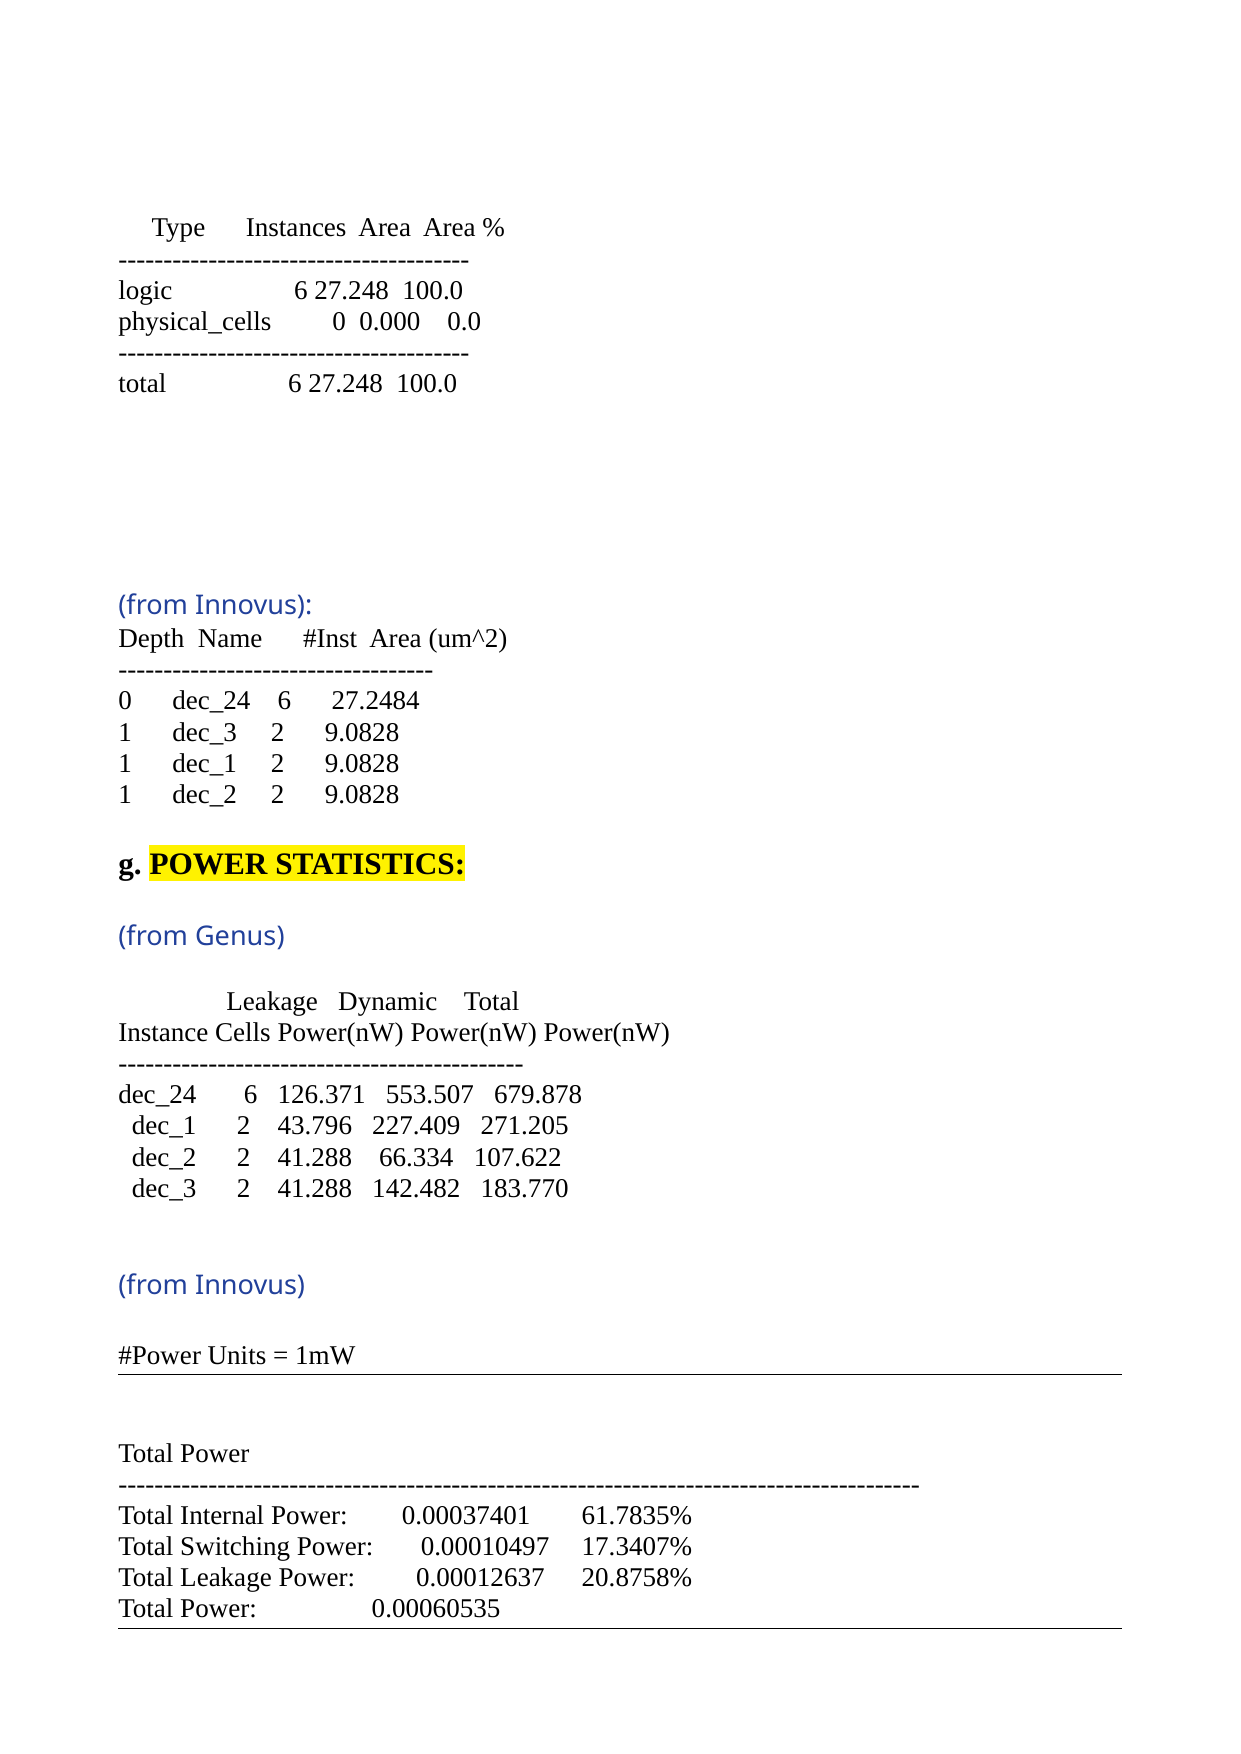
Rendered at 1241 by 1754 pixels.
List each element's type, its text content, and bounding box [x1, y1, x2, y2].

text Depth Name #Inst Area (um^2) [118, 622, 1122, 653]
text Type Instances Area Area % [118, 212, 1122, 243]
text Total Switching Power: 0.00010497 17.3407% [118, 1530, 1122, 1561]
text --------------------------------------- [118, 243, 1122, 274]
text dec_24 6 126.371 553.507 679.878 [118, 1078, 1122, 1109]
text Instance Cells Power(nW) Power(nW) Power(nW) [118, 1016, 1122, 1047]
text dec_2 2 41.288 66.334 107.622 [118, 1141, 1122, 1172]
text (from Genus) [118, 917, 1122, 954]
text Total Internal Power: 0.00037401 61.7835% [118, 1499, 1122, 1530]
text g. POWER STATISTICS: [118, 845, 1122, 881]
text ----------------------------------------------------------------------------------------- [118, 1468, 1122, 1499]
text total 6 27.248 100.0 [118, 367, 1122, 398]
text (from Innovus) [118, 1265, 1122, 1302]
text 1 dec_3 2 9.0828 [118, 716, 1122, 747]
text Leakage Dynamic Total [118, 985, 1122, 1016]
text Total Power: 0.00060535 [118, 1593, 1122, 1628]
text Total Power [118, 1437, 1122, 1468]
text Total Leakage Power: 0.00012637 20.8758% [118, 1561, 1122, 1593]
text --------------------------------------------- [118, 1047, 1122, 1078]
text #Power Units = 1mW [118, 1339, 1122, 1374]
text physical_cells 0 0.000 0.0 [118, 305, 1122, 336]
text ----------------------------------- [118, 653, 1122, 684]
text --------------------------------------- [118, 336, 1122, 367]
text dec_3 2 41.288 142.482 183.770 [118, 1172, 1122, 1203]
text dec_1 2 43.796 227.409 271.205 [118, 1109, 1122, 1141]
text logic 6 27.248 100.0 [118, 274, 1122, 305]
text 0 dec_24 6 27.2484 [118, 684, 1122, 716]
text 1 dec_2 2 9.0828 [118, 778, 1122, 809]
text (from Innovus): [118, 585, 1122, 622]
text 1 dec_1 2 9.0828 [118, 747, 1122, 778]
